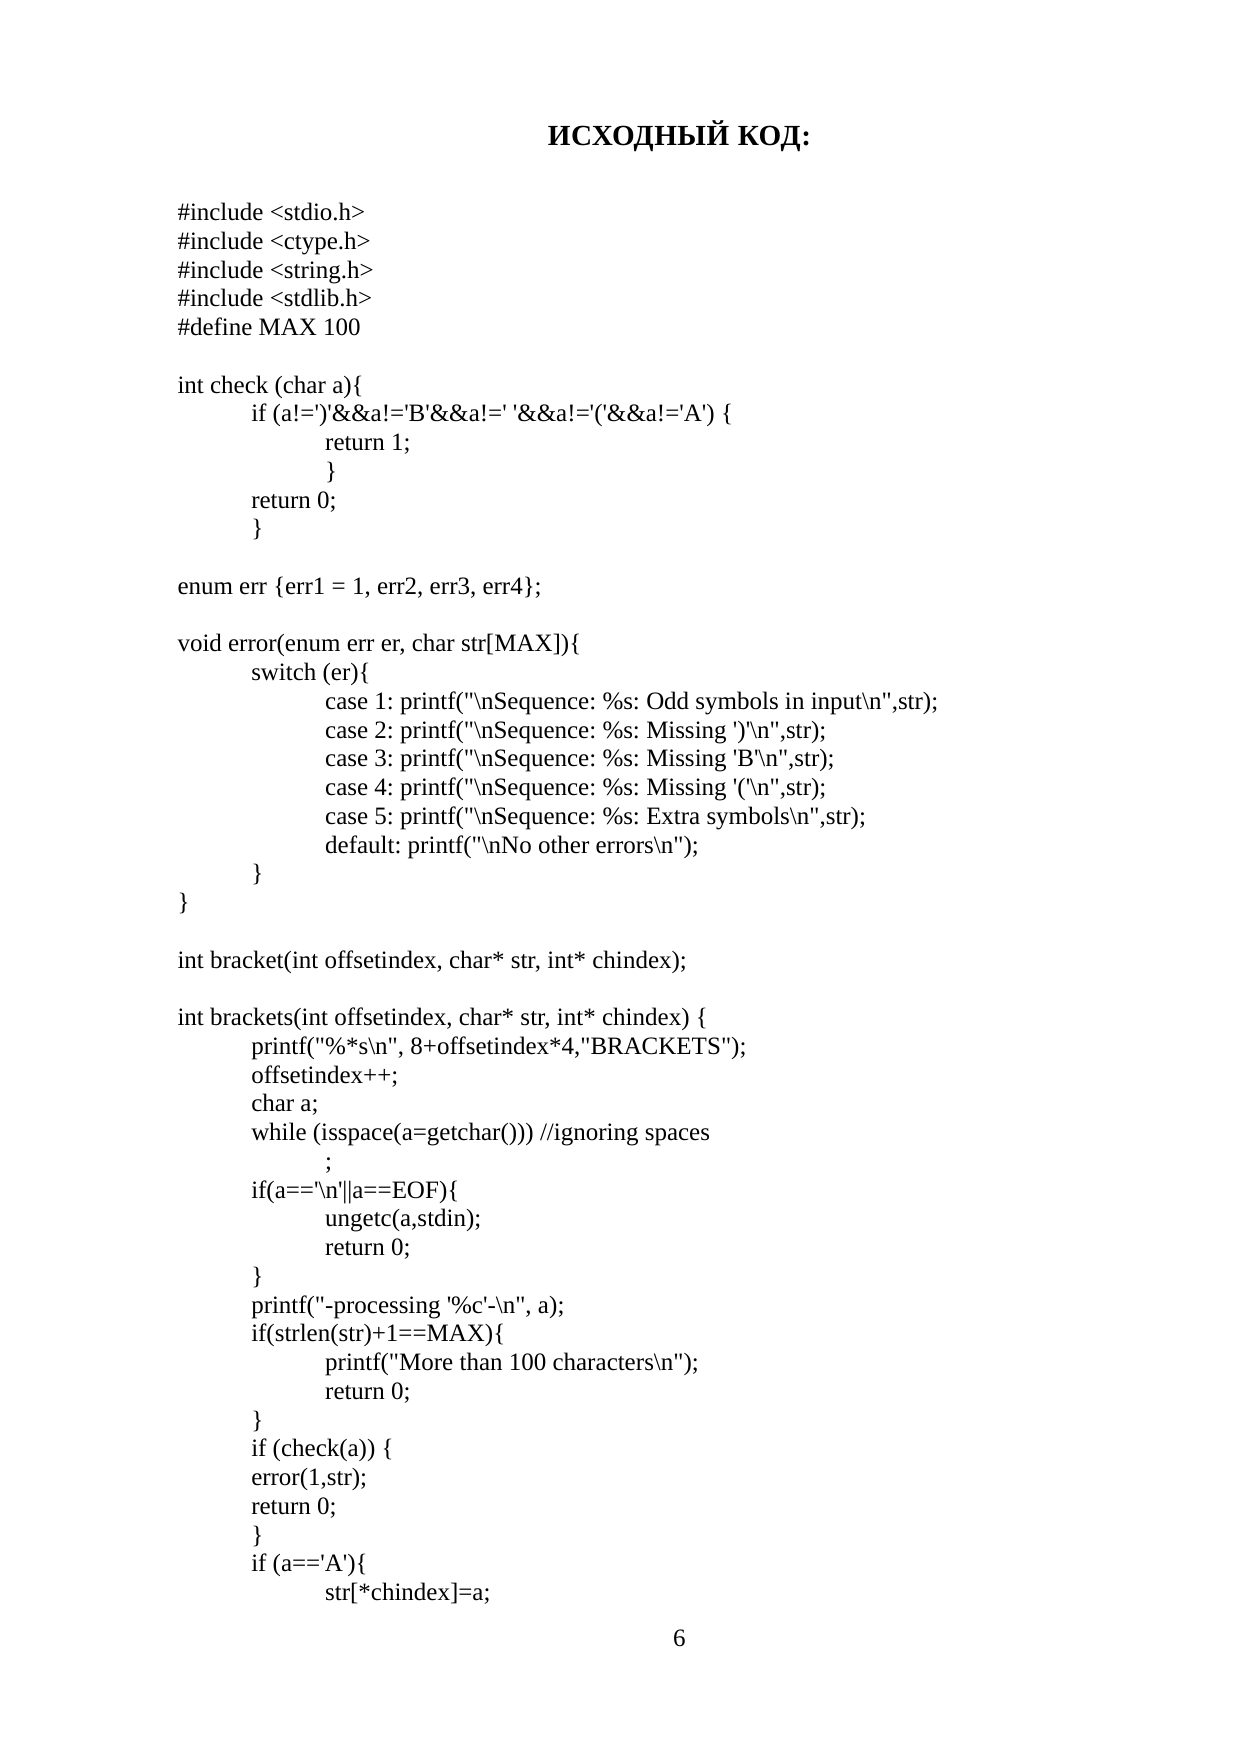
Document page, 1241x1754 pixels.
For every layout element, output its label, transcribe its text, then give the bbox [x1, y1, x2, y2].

text str[*chindex]=a; [177, 1577, 1181, 1606]
text return 1; [177, 427, 1181, 456]
text if (a=='A'){ [177, 1548, 1181, 1577]
text if (check(a)) { [177, 1433, 1181, 1462]
text } [177, 1405, 1181, 1433]
text return 0; [177, 1232, 1181, 1261]
text case 3: printf("\nSequence: %s: Missing 'B'\n",str); [177, 743, 1181, 772]
text #include <stdio.h> [177, 197, 1181, 226]
text case 2: printf("\nSequence: %s: Missing ')'\n",str); [177, 715, 1181, 743]
text ; [177, 1146, 1181, 1175]
text } [177, 887, 1181, 916]
text } [177, 456, 1181, 485]
text printf("More than 100 characters\n"); [177, 1347, 1181, 1376]
text } [177, 513, 1181, 542]
text } [177, 858, 1181, 887]
text printf("-processing '%c'-\n", a); [177, 1290, 1181, 1318]
text #include <string.h> [177, 255, 1181, 283]
text offsetindex++; [177, 1060, 1181, 1088]
text case 4: printf("\nSequence: %s: Missing '('\n",str); [177, 772, 1181, 801]
text printf("%*s\n", 8+offsetindex*4,"BRACKETS"); [177, 1031, 1181, 1060]
text switch (er){ [177, 657, 1181, 686]
text int brackets(int offsetindex, char* str, int* chindex) { [177, 1002, 1181, 1031]
text default: printf("\nNo other errors\n"); [177, 830, 1181, 858]
text #define MAX 100 [177, 312, 1181, 341]
text } [177, 1520, 1181, 1548]
text if(strlen(str)+1==MAX){ [177, 1318, 1181, 1347]
text if(a=='\n'||a==EOF){ [177, 1175, 1181, 1203]
text enum err {err1 = 1, err2, err3, err4}; [177, 571, 1181, 600]
text ungetc(a,stdin); [177, 1203, 1181, 1232]
text while (isspace(a=getchar())) //ignoring spaces [177, 1117, 1181, 1146]
text case 1: printf("\nSequence: %s: Odd symbols in input\n",str); [177, 686, 1181, 715]
text case 5: printf("\nSequence: %s: Extra symbols\n",str); [177, 801, 1181, 830]
text #include <stdlib.h> [177, 283, 1181, 312]
text Исходный код: [177, 118, 1181, 152]
text return 0; [177, 1376, 1181, 1405]
text void error(enum err er, char str[MAX]){ [177, 628, 1181, 657]
text #include <ctype.h> [177, 226, 1181, 255]
text } [177, 1261, 1181, 1290]
text int bracket(int offsetindex, char* str, int* chindex); [177, 945, 1181, 973]
text char a; [177, 1088, 1181, 1117]
text if (a!=')'&&a!='B'&&a!=' '&&a!='('&&a!='A') { [177, 398, 1181, 427]
text error(1,str); [177, 1462, 1181, 1491]
text int check (char a){ [177, 370, 1181, 398]
text return 0; [177, 485, 1181, 513]
text return 0; [177, 1491, 1181, 1520]
